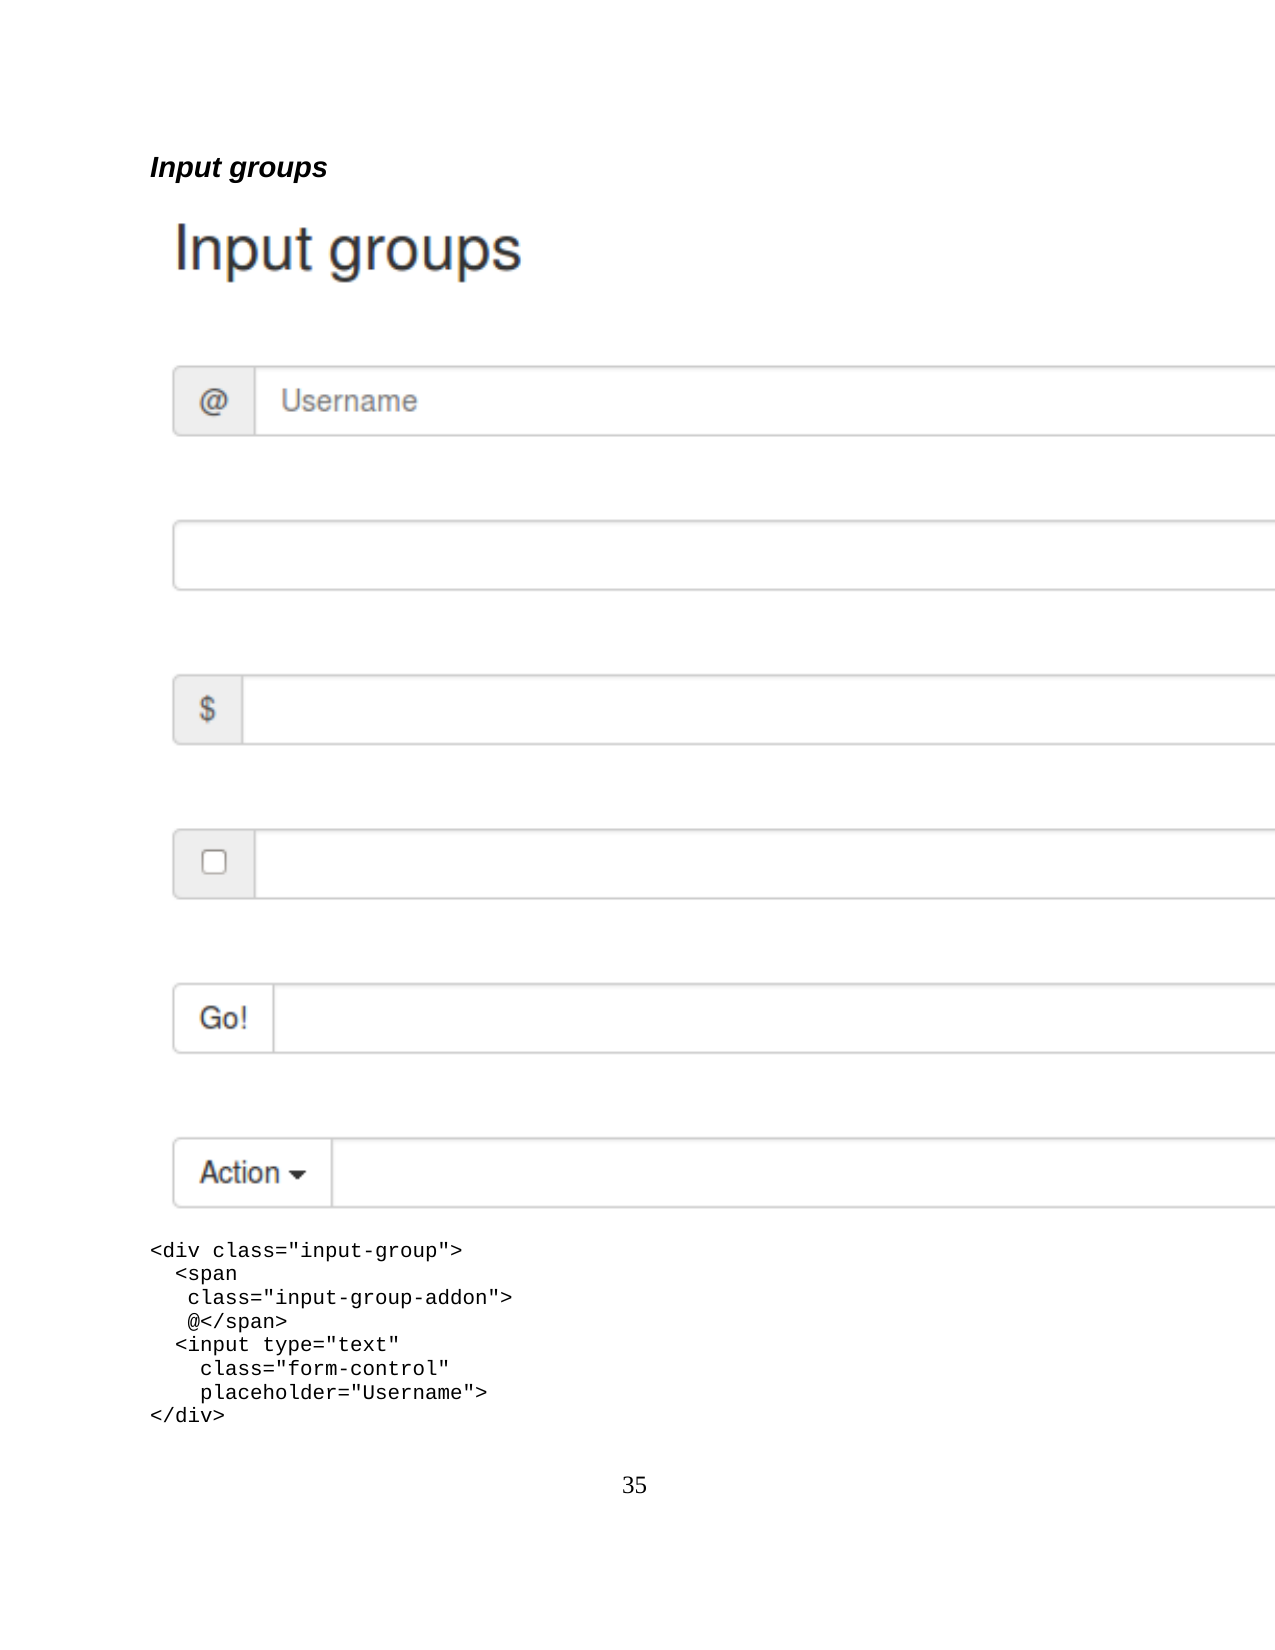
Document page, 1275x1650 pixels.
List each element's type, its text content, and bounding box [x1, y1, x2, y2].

text @</span> [150, 1311, 1125, 1334]
text </div> [150, 1405, 1125, 1429]
text placeholder="Username"> [150, 1382, 1125, 1405]
text <span [150, 1263, 1125, 1287]
picture [150, 196, 1275, 1240]
text class="form-control" [150, 1358, 1125, 1382]
text <input type="text" [150, 1334, 1125, 1358]
text <div class="input-group"> [150, 1240, 1125, 1263]
text class="input-group-addon"> [150, 1287, 1125, 1311]
subtitle Input groups [150, 150, 1125, 183]
